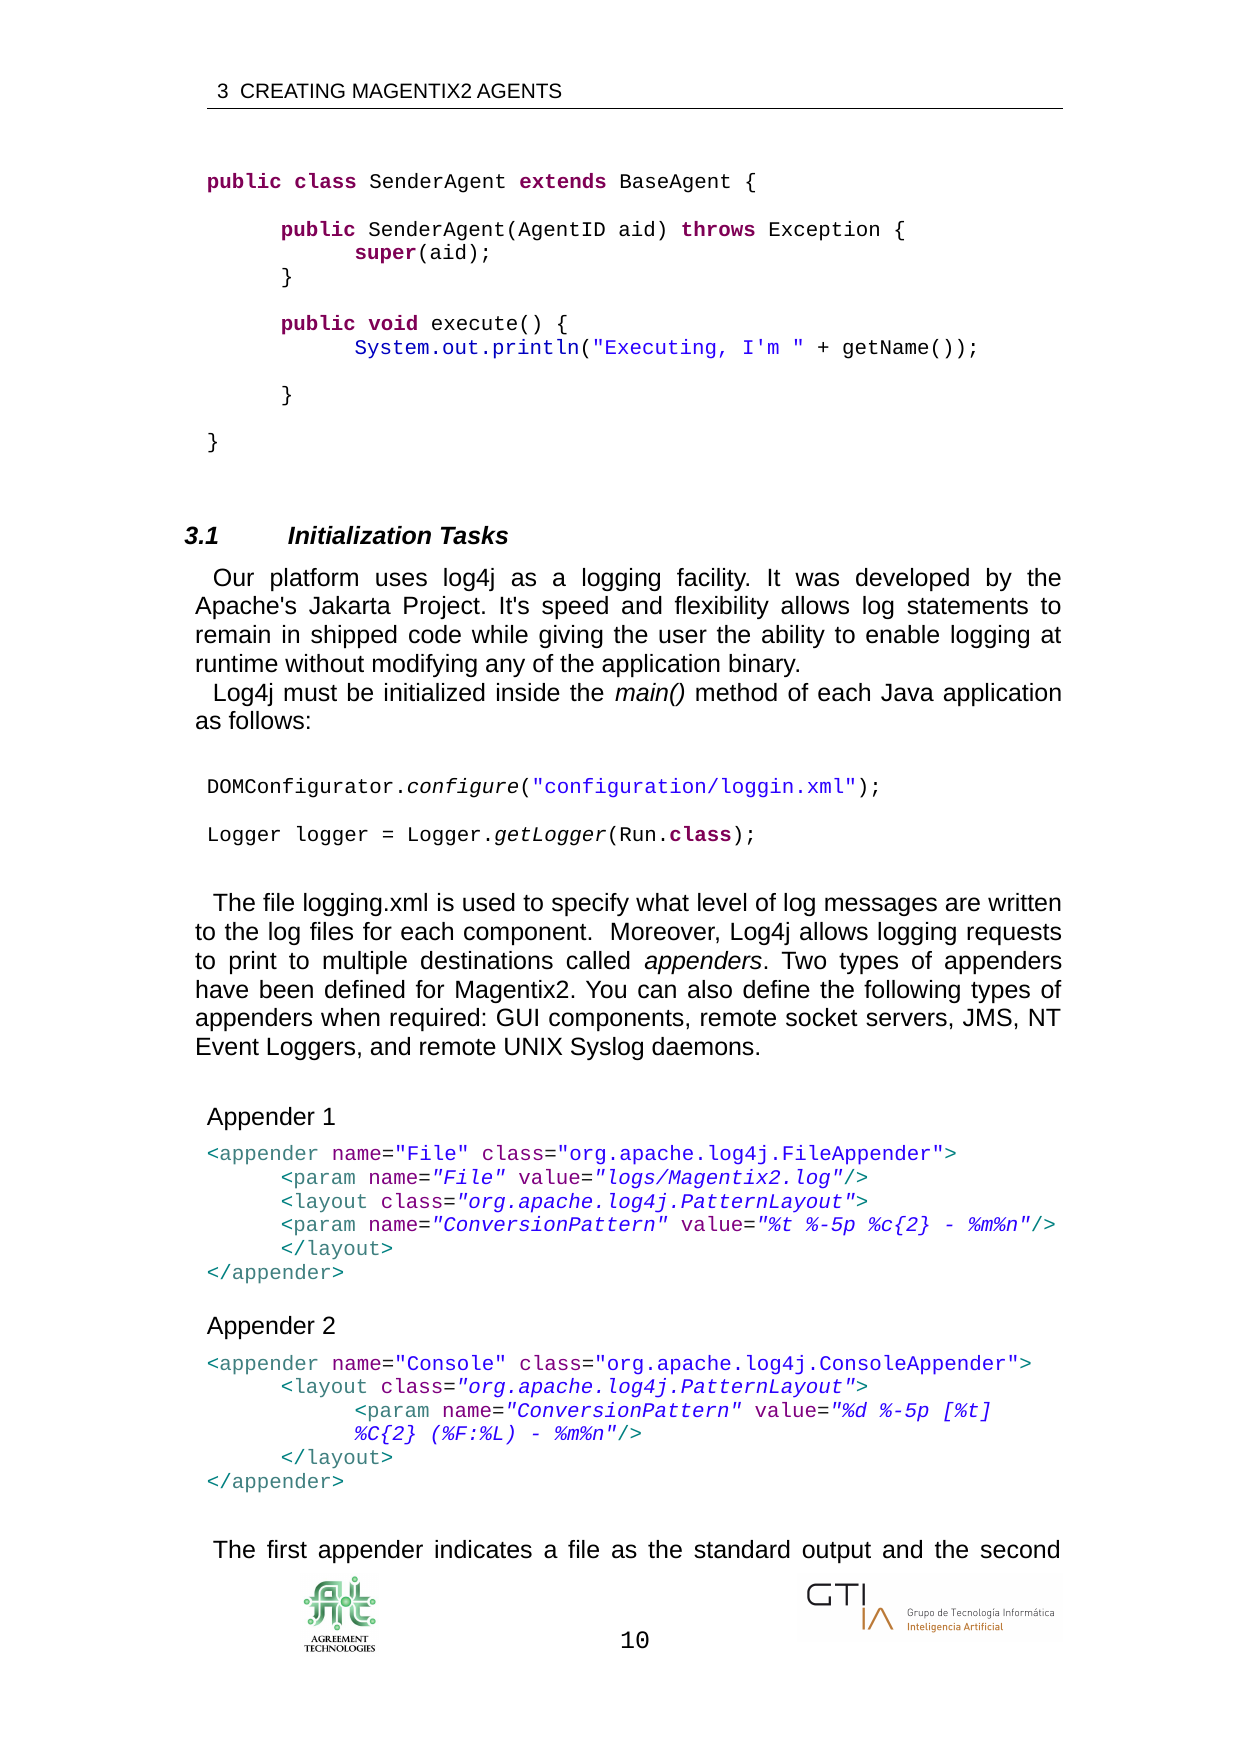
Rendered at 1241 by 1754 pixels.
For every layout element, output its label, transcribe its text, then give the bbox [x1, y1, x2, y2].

text Log4j must be initialized inside the main() method of each Java application as follows: [195, 677, 1063, 735]
text Appender 1 [207, 1102, 1063, 1131]
text Appender 2 [207, 1311, 1063, 1340]
text </appender> [207, 1262, 1063, 1285]
text <param name="ConversionPattern" value="%t %-5p %c{2} - %m%n"/> [207, 1214, 1063, 1238]
text </layout> [207, 1238, 1063, 1262]
text <param name="File" value="logs/Magentix2.log"/> [207, 1167, 1063, 1191]
text <appender name="File" class="org.apache.log4j.FileAppender"> [207, 1143, 1063, 1167]
subtitle Initialization Tasks [177, 521, 1063, 550]
text </appender> [207, 1471, 1063, 1494]
text } [207, 266, 1063, 289]
text } [207, 384, 1063, 408]
text Logger logger = Logger.getLogger(Run.class); [207, 823, 1063, 847]
text The first appender indicates a file as the standard output and the second [195, 1535, 1063, 1564]
text DOMConfigurator.configure("configuration/loggin.xml"); [207, 776, 1063, 800]
text </layout> [207, 1447, 1063, 1471]
text public SenderAgent(AgentID aid) throws Exception { [207, 218, 1063, 242]
text super(aid); [207, 242, 1063, 266]
text The file logging.xml is used to specify what level of log messages are written to the log files for each component. Moreover, Log4j allows logging requests to print to multiple destinations called appenders. Two types of appenders have been defined for Magentix2. You can also define the following types of appenders when required: GUI components, remote socket servers, JMS, NT Event Loggers, and remote UNIX Syslog daemons. [195, 888, 1063, 1061]
text } [207, 431, 1063, 455]
text Our platform uses log4j as a logging facility. It was developed by the Apache's Jakarta Project. It's speed and flexibility allows log statements to remain in shipped code while giving the user the ability to enable logging at runtime without modifying any of the application binary. [195, 562, 1063, 677]
text <layout class="org.apache.log4j.PatternLayout"> [207, 1376, 1063, 1400]
picture [299, 1573, 380, 1657]
text System.out.println("Executing, I'm " + getName()); [207, 337, 1063, 360]
text <param name="ConversionPattern" value="%d %-5p [%t] %C{2} (%F:%L) - %m%n"/> [207, 1400, 1063, 1447]
text <appender name="Console" class="org.apache.log4j.ConsoleAppender"> [207, 1352, 1063, 1376]
text <layout class="org.apache.log4j.PatternLayout"> [207, 1191, 1063, 1214]
text public class SenderAgent extends BaseAgent { [207, 171, 1063, 195]
text public void execute() { [207, 313, 1063, 337]
picture [797, 1573, 1063, 1642]
